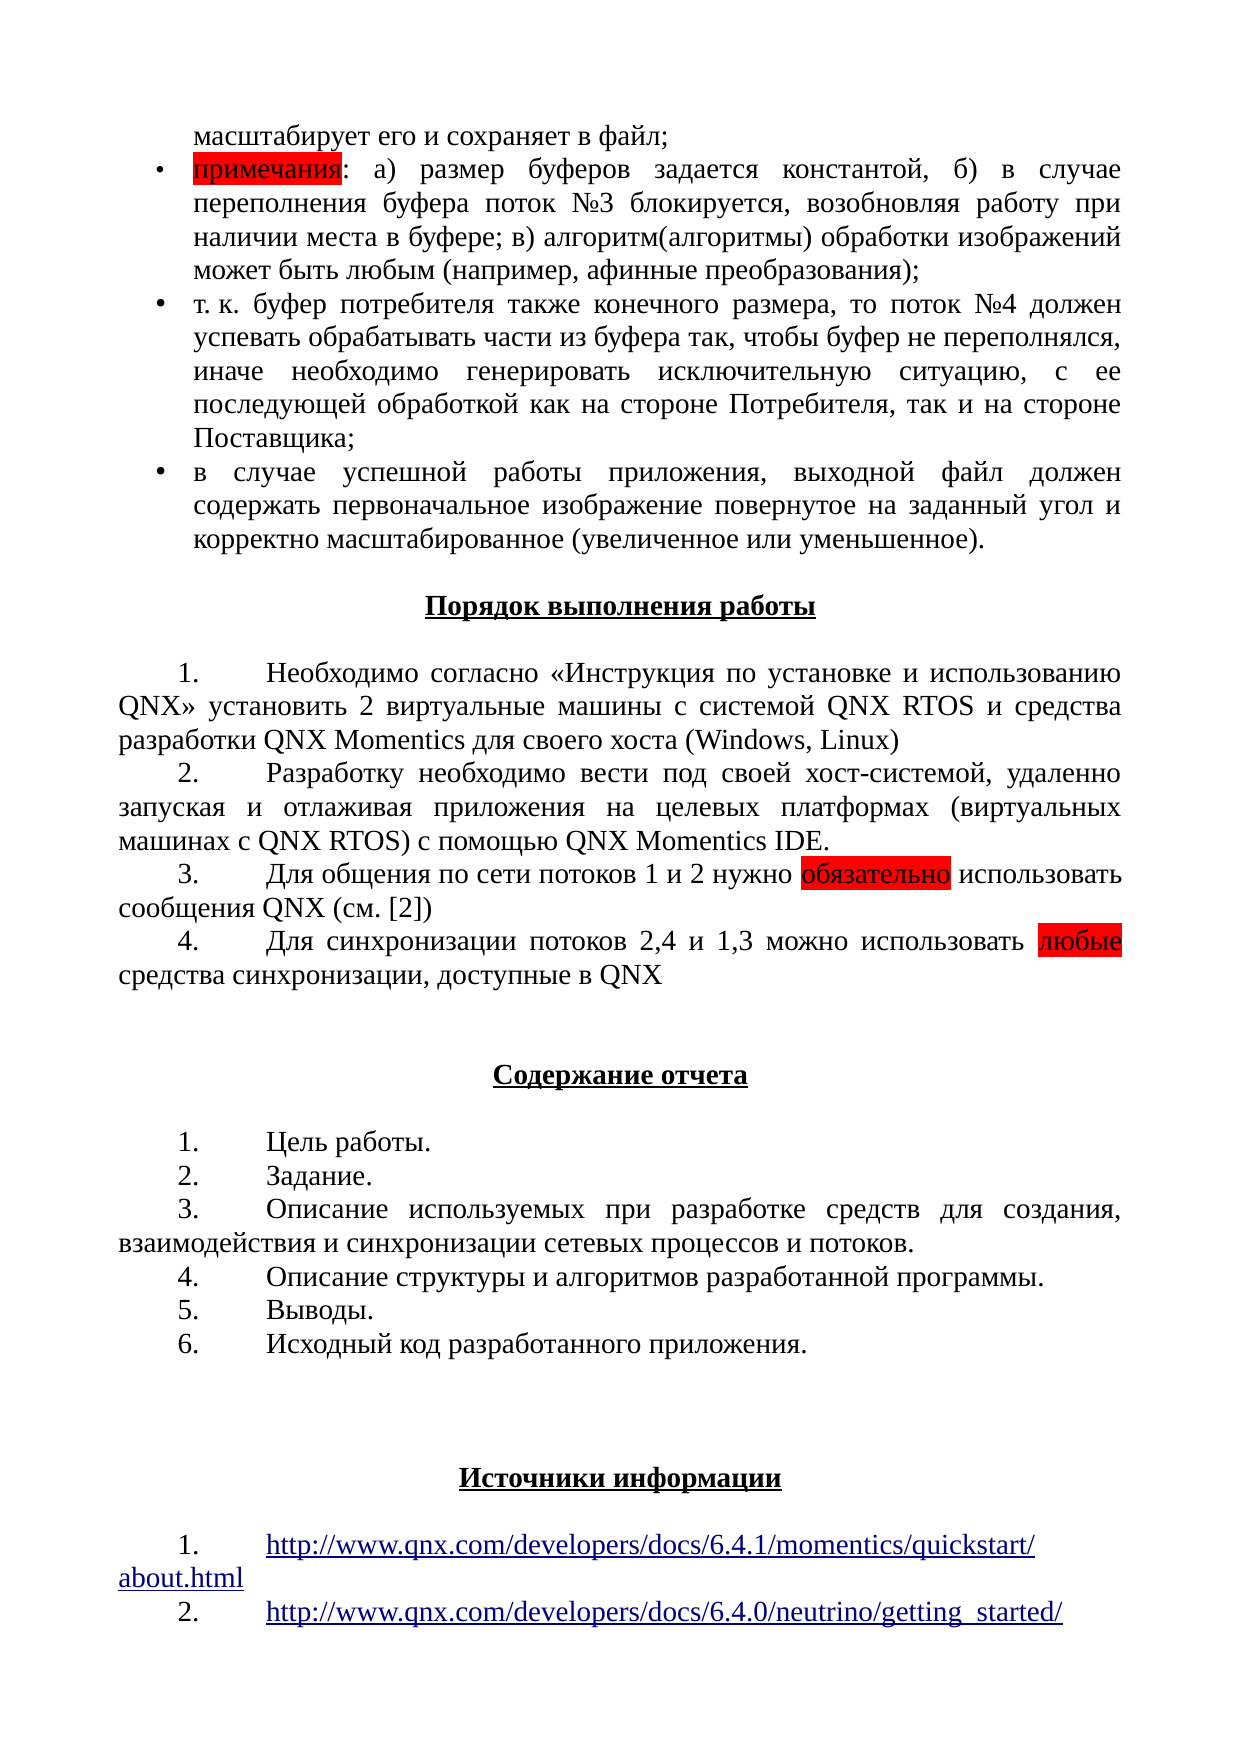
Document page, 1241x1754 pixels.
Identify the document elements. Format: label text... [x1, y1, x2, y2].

list Необходимо согласно «Инструкция по установке и использованию QNX» установить 2 виртуальные машины с системой QNX RTOS и средства разработки QNX Momentics для своего хоста (Windows, Linux) [118, 655, 1122, 756]
list примечания: а) размер буферов задается константой, б) в случае переполнения буфера поток №3 блокируется, возобновляя работу при наличии места в буфере; в) алгоритм(алгоритмы) обработки изображений может быть любым (например, афинные преобразования); [156, 152, 1122, 286]
list Для синхронизации потоков 2,4 и 1,3 можно использовать любые средства синхронизации, доступные в QNX [118, 923, 1122, 990]
list Исходный код разработанного приложения. [118, 1326, 1122, 1359]
list Цель работы. [118, 1124, 1122, 1158]
list http://www.qnx.com/developers/docs/6.4.0/neutrino/getting_started/ [118, 1594, 1122, 1628]
text Источники информации [118, 1460, 1122, 1493]
list Описание используемых при разработке средств для создания, взаимодействия и синхронизации сетевых процессов и потоков. [118, 1192, 1122, 1259]
list Выводы. [118, 1292, 1122, 1326]
list http://www.qnx.com/developers/docs/6.4.1/momentics/quickstart/about.html [118, 1527, 1122, 1594]
list Для общения по сети потоков 1 и 2 нужно обязательно использовать сообщения QNX (см. [2]) [118, 856, 1122, 923]
list Задание. [118, 1158, 1122, 1192]
list в случае успешной работы приложения, выходной файл должен содержать первоначальное изображение повернутое на заданный угол и корректно масштабированное (увеличенное или уменьшенное). [156, 454, 1122, 554]
list т. к. буфер потребителя также конечного размера, то поток №4 должен успевать обрабатывать части из буфера так, чтобы буфер не переполнялся, иначе необходимо генерировать исключительную ситуацию, с ее последующей обработкой как на стороне Потребителя, так и на стороне Поставщика; [156, 286, 1122, 454]
list Описание структуры и алгоритмов разработанной программы. [118, 1259, 1122, 1292]
list масштабирует его и сохраняет в файл; [156, 118, 1122, 152]
list Разработку необходимо вести под своей хост-системой, удаленно запуская и отлаживая приложения на целевых платформах (виртуальных машинах с QNX RTOS) с помощью QNX Momentics IDE. [118, 756, 1122, 856]
text Порядок выполнения работы [118, 588, 1122, 621]
text Содержание отчета [118, 1057, 1122, 1091]
